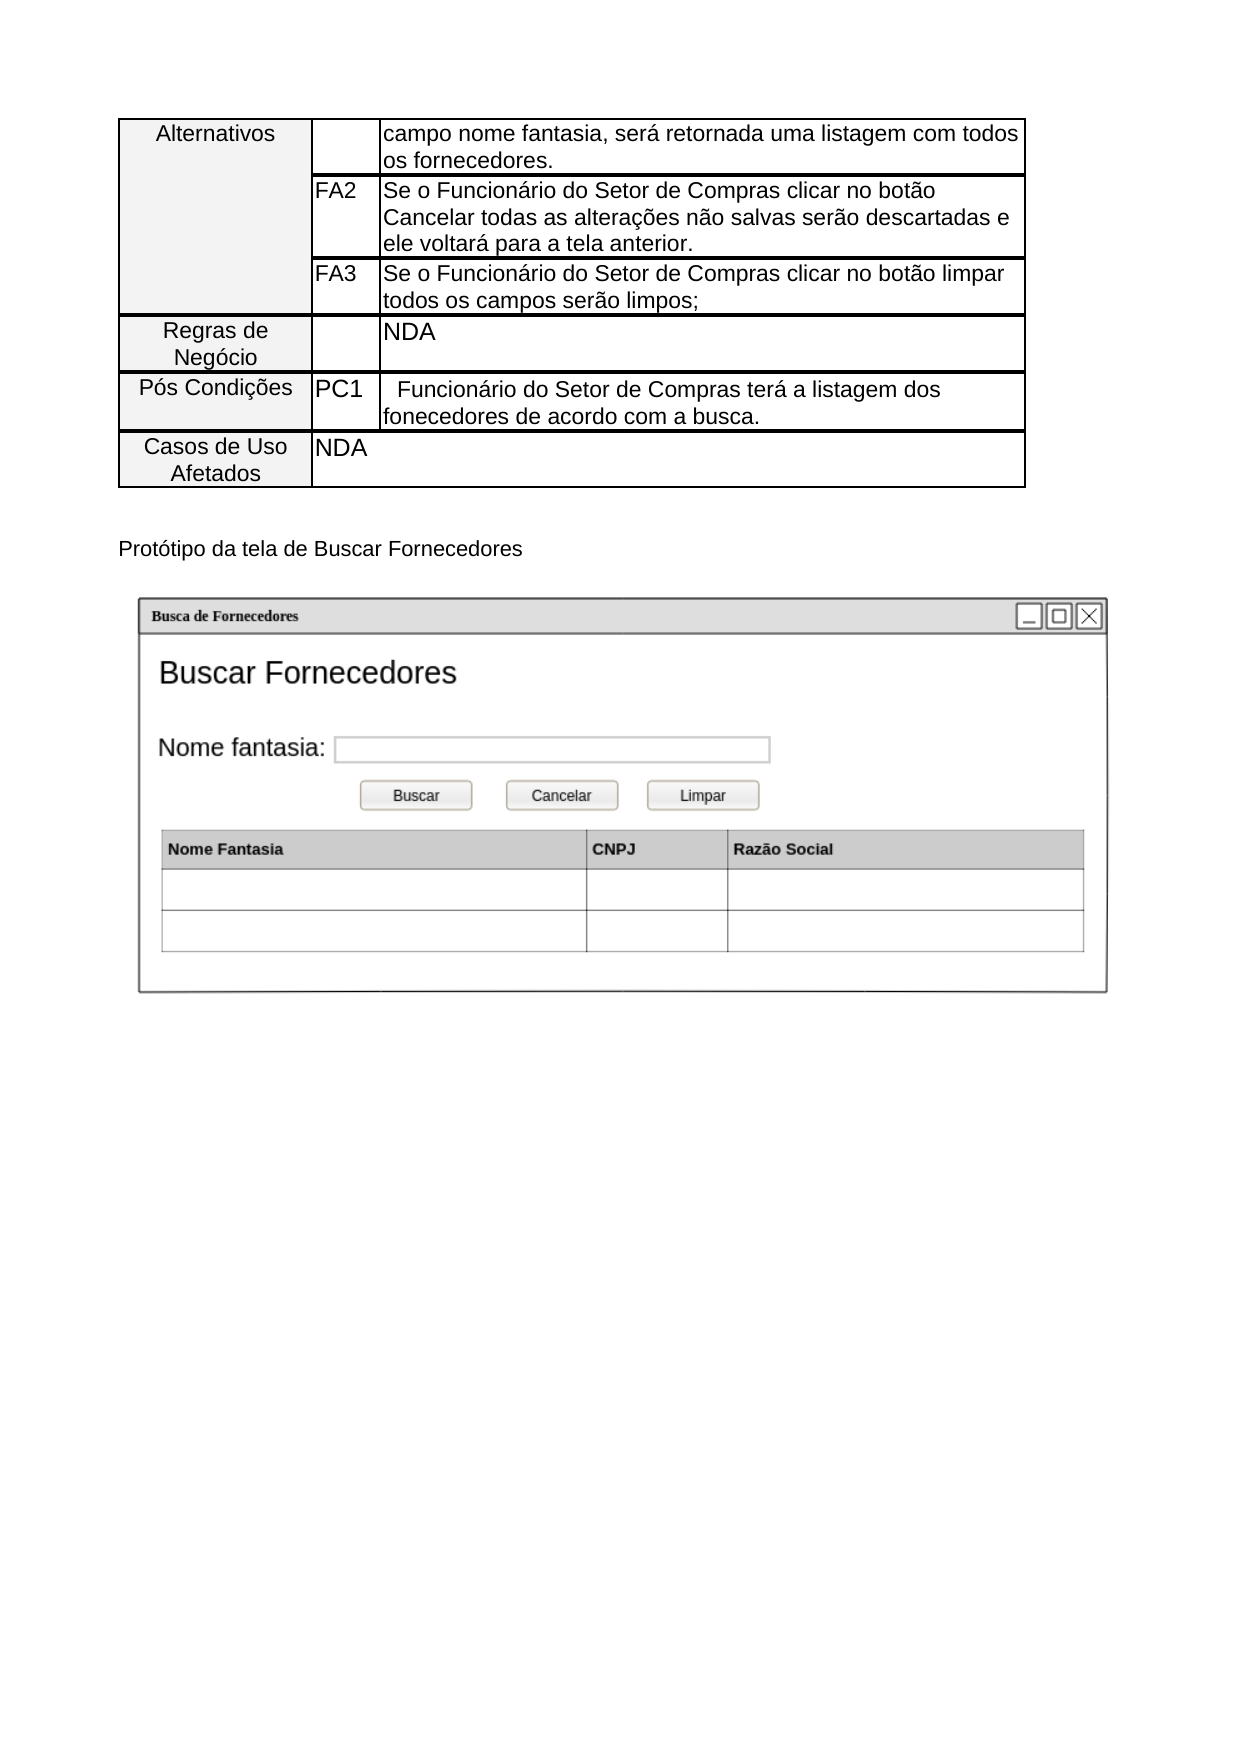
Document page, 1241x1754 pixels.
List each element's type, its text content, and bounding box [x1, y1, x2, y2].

table_cell [313, 317, 379, 370]
table_cell Funcionário do Setor de Compras terá a listagem dos fonecedores de acordo com a busca. [381, 374, 1024, 429]
table_cell Alternativos [120, 120, 311, 313]
table_cell FA3 [313, 260, 379, 313]
table_cell Pós Condições [120, 374, 311, 429]
table_cell [313, 120, 379, 173]
picture [118, 580, 1123, 1011]
table_cell Se o Funcionário do Setor de Compras clicar no botão limpar todos os campos serão limpos; [381, 260, 1024, 313]
table_cell Casos de Uso Afetados [120, 433, 311, 486]
table_cell NDA [381, 317, 1024, 370]
table_cell Regras de Negócio [120, 317, 311, 370]
table_cell campo nome fantasia, será retornada uma listagem com todos os fornecedores. [381, 120, 1024, 173]
table_cell NDA [313, 433, 1024, 486]
table_cell PC1 [313, 374, 379, 429]
table_cell FA2 [313, 177, 379, 256]
text Protótipo da tela de Buscar Fornecedores [118, 536, 1122, 561]
table_cell Se o Funcionário do Setor de Compras clicar no botão Cancelar todas as alterações não salvas serão descartadas e ele voltará para a tela anterior. [381, 177, 1024, 256]
